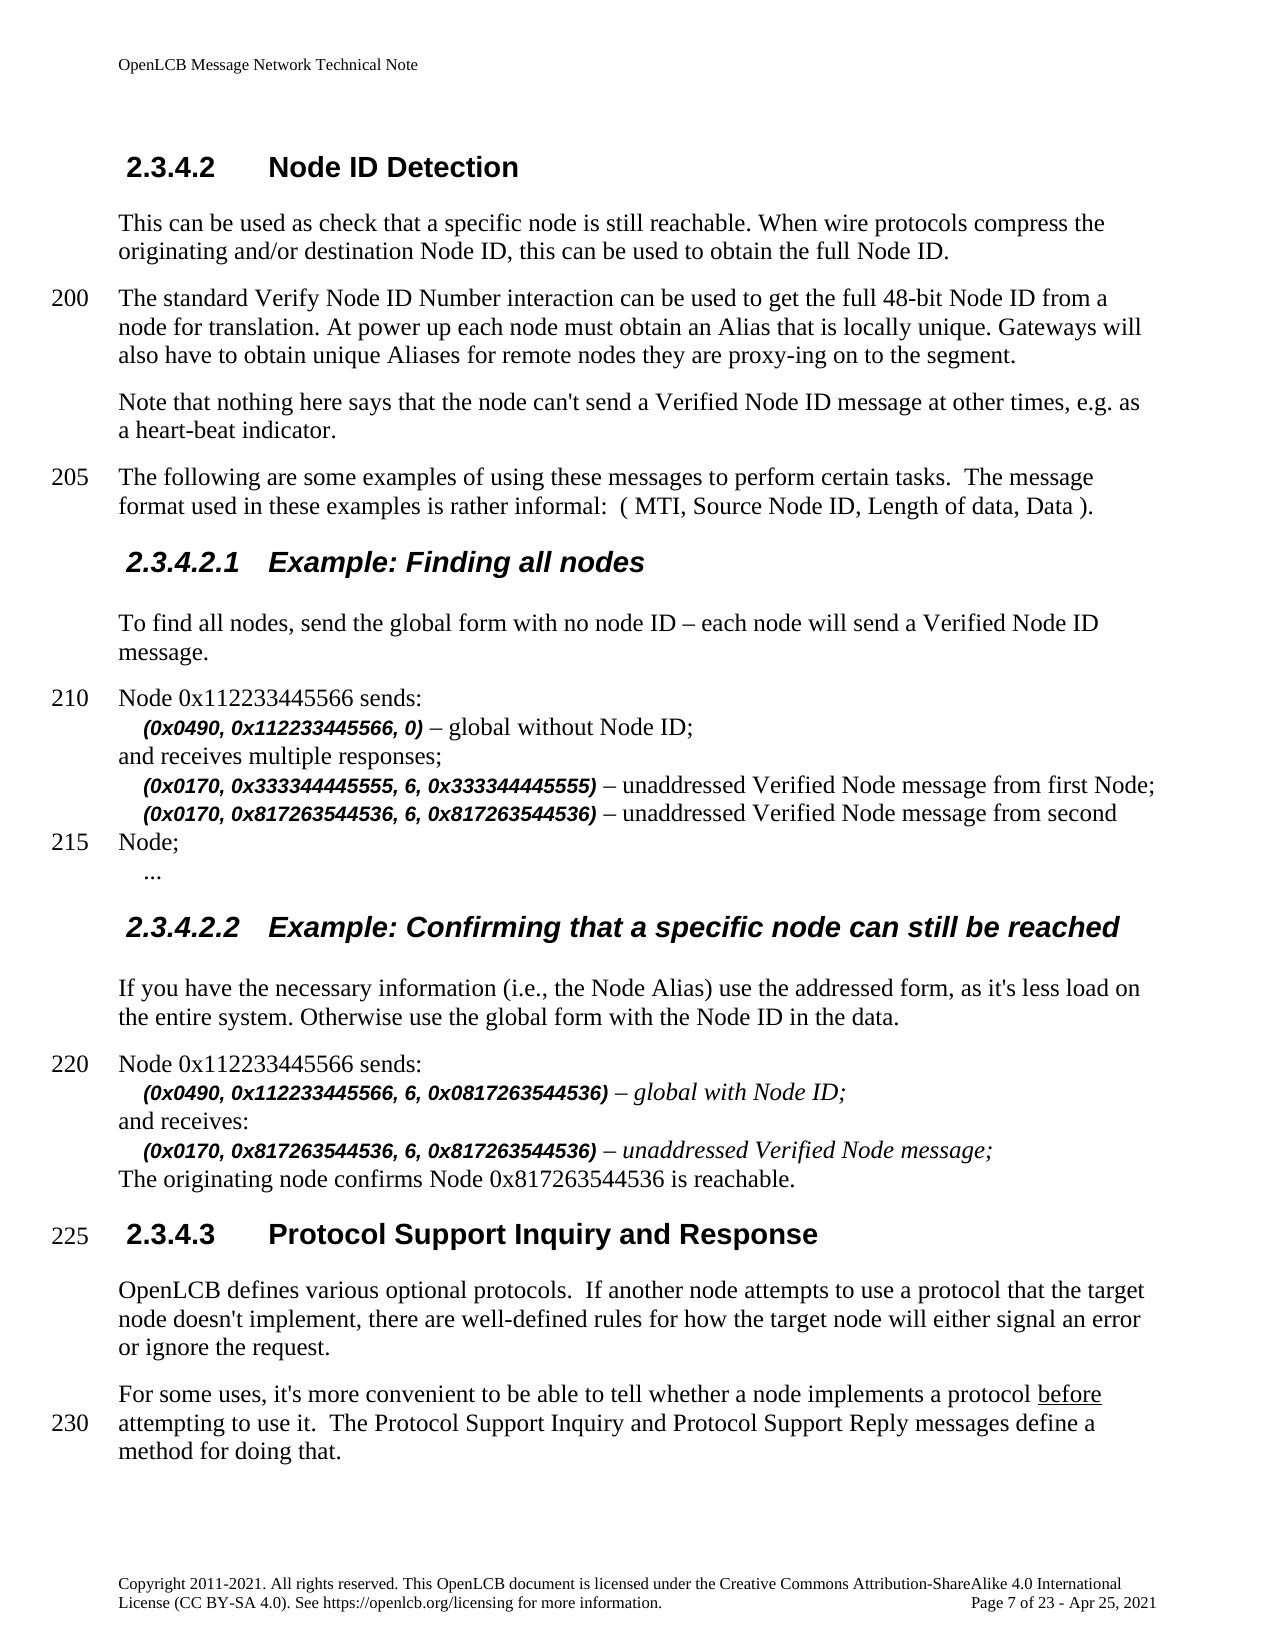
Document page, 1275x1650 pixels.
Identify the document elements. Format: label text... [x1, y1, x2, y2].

text Node 0x112233445566 sends: [118, 1049, 1157, 1077]
text The standard Verify Node ID Number interaction can be used to get the full 48-bit Node ID from a node for translation. At power up each node must obtain an Alias that is locally unique. Gateways will also have to obtain unique Aliases for remote nodes they are proxy-ing on to the segment. [118, 283, 1157, 369]
subtitle Example: Finding all nodes [118, 544, 1157, 578]
text OpenLCB defines various optional protocols. If another node attempts to use a protocol that the target node doesn't implement, there are well-defined rules for how the target node will either signal an error or ignore the request. [118, 1275, 1157, 1361]
text To find all nodes, send the global form with no node ID – each node will send a Verified Node ID message. [118, 608, 1157, 666]
text If you have the necessary information (i.e., the Node Alias) use the addressed form, as it's less load on the entire system. Otherwise use the global form with the Node ID in the data. [118, 973, 1157, 1031]
text (0x0170, 0x817263544536, 6, 0x817263544536) – unaddressed Verified Node message; The originating node confirms Node 0x817263544536 is reachable. [118, 1135, 1157, 1192]
text For some uses, it's more convenient to be able to tell whether a node implements a protocol before attempting to use it. The Protocol Support Inquiry and Protocol Support Reply messages define a method for doing that. [118, 1379, 1157, 1465]
subtitle Protocol Support Inquiry and Response [118, 1217, 1157, 1251]
text (0x0490, 0x112233445566, 0) – global without Node ID; and receives multiple responses; (0x0170, 0x333344445555, 6, 0x333344445555) – unaddressed Verified Node message from first Node; (0x0170, 0x817263544536, 6, 0x817263544536) – unaddressed Verified Node message from second Node; ... [118, 712, 1157, 885]
text The following are some examples of using these messages to perform certain tasks. The message format used in these examples is rather informal: ( MTI, Source Node ID, Length of data, Data ). [118, 462, 1157, 519]
text This can be used as check that a specific node is still reachable. When wire protocols compress the originating and/or destination Node ID, this can be used to obtain the full Node ID. [118, 208, 1157, 265]
text Note that nothing here says that the node can't send a Verified Node ID message at other times, e.g. as a heart-beat indicator. [118, 387, 1157, 444]
text Node 0x112233445566 sends: [118, 683, 1157, 712]
subtitle Node ID Detection [118, 150, 1157, 183]
text (0x0490, 0x112233445566, 6, 0x0817263544536) – global with Node ID; and receives: [118, 1077, 1157, 1135]
subtitle Example: Confirming that a specific node can still be reached [118, 910, 1157, 943]
